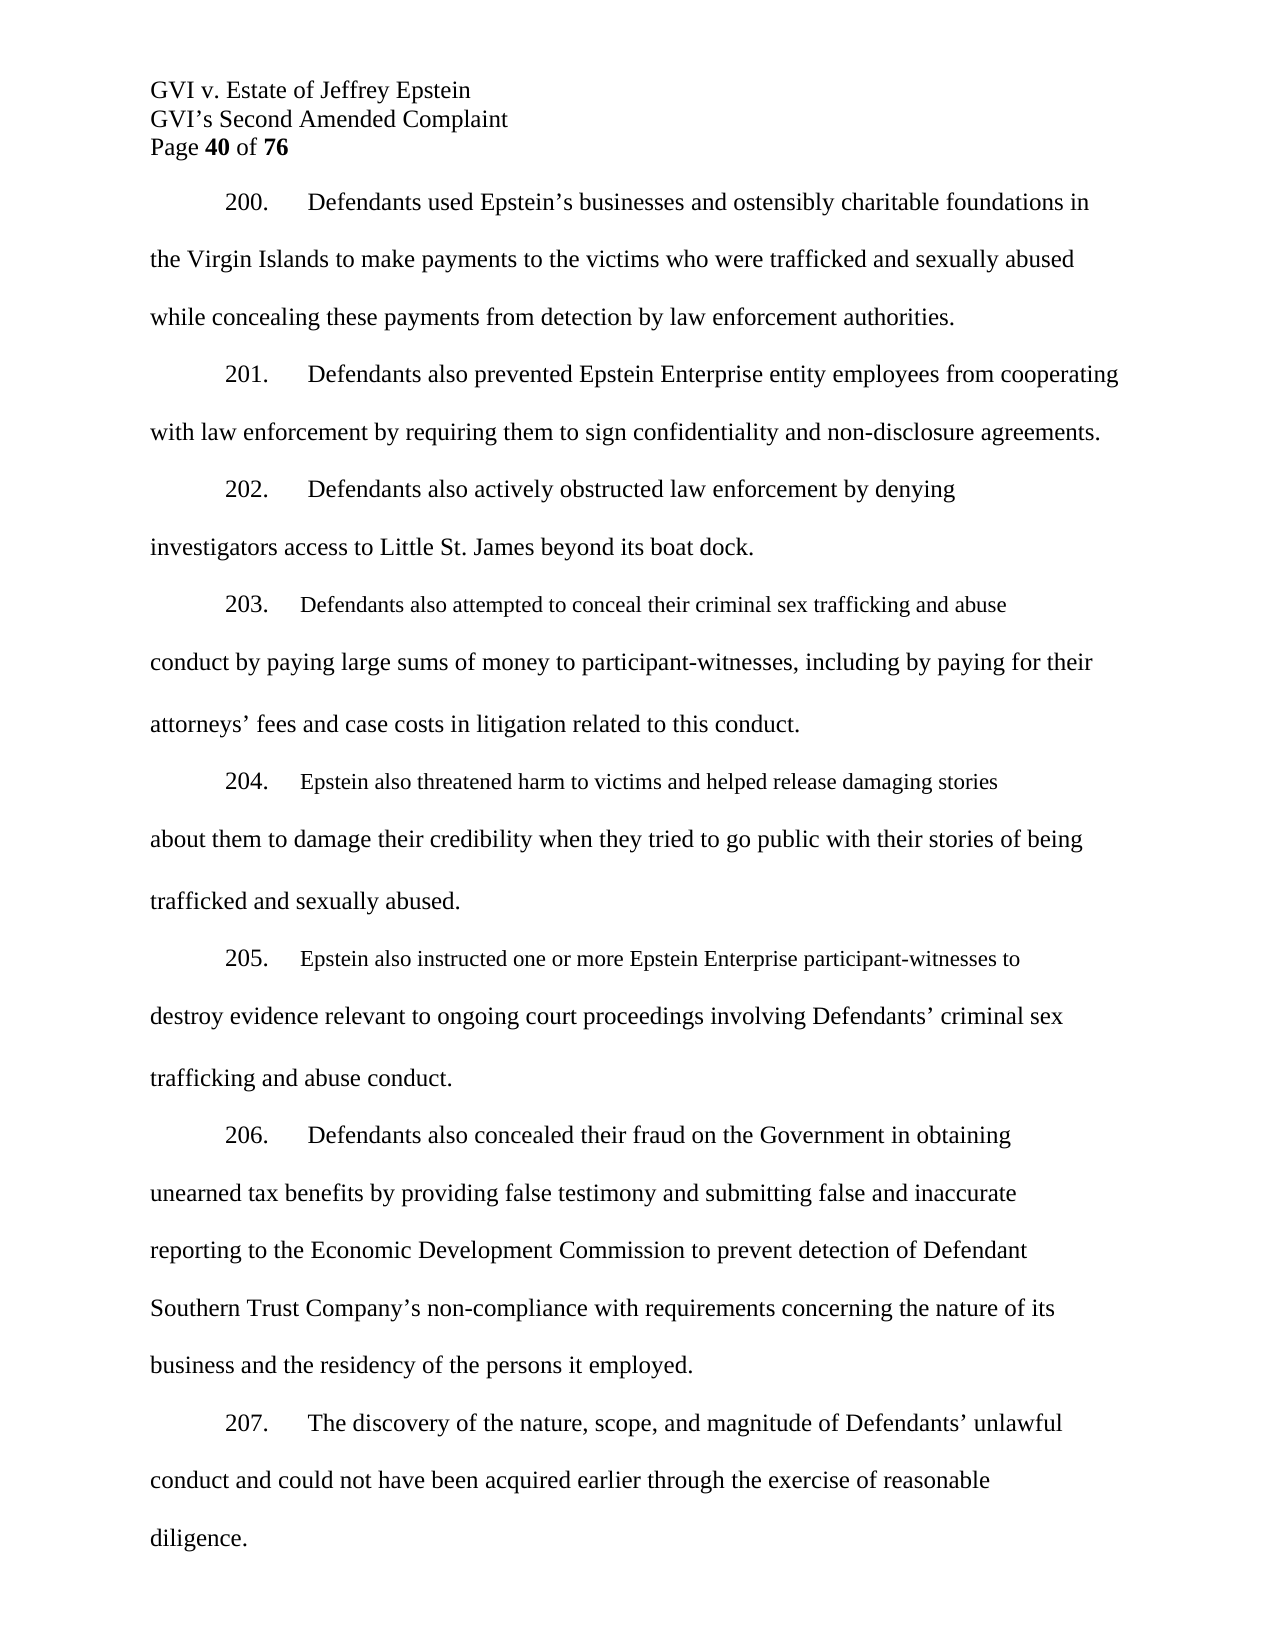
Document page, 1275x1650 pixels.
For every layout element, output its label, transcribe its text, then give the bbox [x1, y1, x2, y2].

text about them to damage their credibility when they tried to go public with their stories of being [0, 824, 1125, 852]
text attorneys’ fees and case costs in litigation related to this conduct. [0, 709, 1125, 738]
list ​Epstein also instructed one or more Epstein Enterprise participant-witnesses to [225, 943, 1125, 972]
list Defendants used Epstein’s businesses and ostensibly charitable foundations in the Virgin Islands to make payments to the victims who were trafficked and sexually abused while concealing these payments from detection by law enforcement authorities. [150, 187, 1089, 330]
text conduct by paying large sums of money to participant-witnesses, including by paying for their [0, 647, 1125, 676]
list Defendants also concealed their fraud on the Government in obtaining unearned tax benefits by providing false testimony and submitting false and inaccurate reporting to the Economic Development Commission to prevent detection of Defendant Southern Trust Company’s non-compliance with requirements concerning the nature of its business and the residency of the persons it employed. [150, 1120, 1108, 1379]
text trafficking and abuse conduct. [0, 1063, 1125, 1092]
list The discovery of the nature, scope, and magnitude of Defendants’ unlawful conduct and could not have been acquired earlier through the exercise of reasonable diligence. [150, 1408, 1094, 1552]
text trafficked and sexually abused. [0, 886, 1125, 914]
list ​Defendants also attempted to conceal their criminal sex trafficking and abuse [225, 589, 1125, 618]
list Defendants also actively obstructed law enforcement by denying investigators access to Little St. James beyond its boat dock. [150, 474, 1089, 560]
text destroy evidence relevant to ongoing court proceedings involving Defendants’ criminal sex [0, 1001, 1125, 1029]
list ​Epstein also threatened harm to victims and helped release damaging stories [225, 766, 1125, 795]
list Defendants also prevented Epstein Enterprise entity employees from cooperating with law enforcement by requiring them to sign confidentiality and non-disclosure agreements. [150, 359, 1119, 445]
